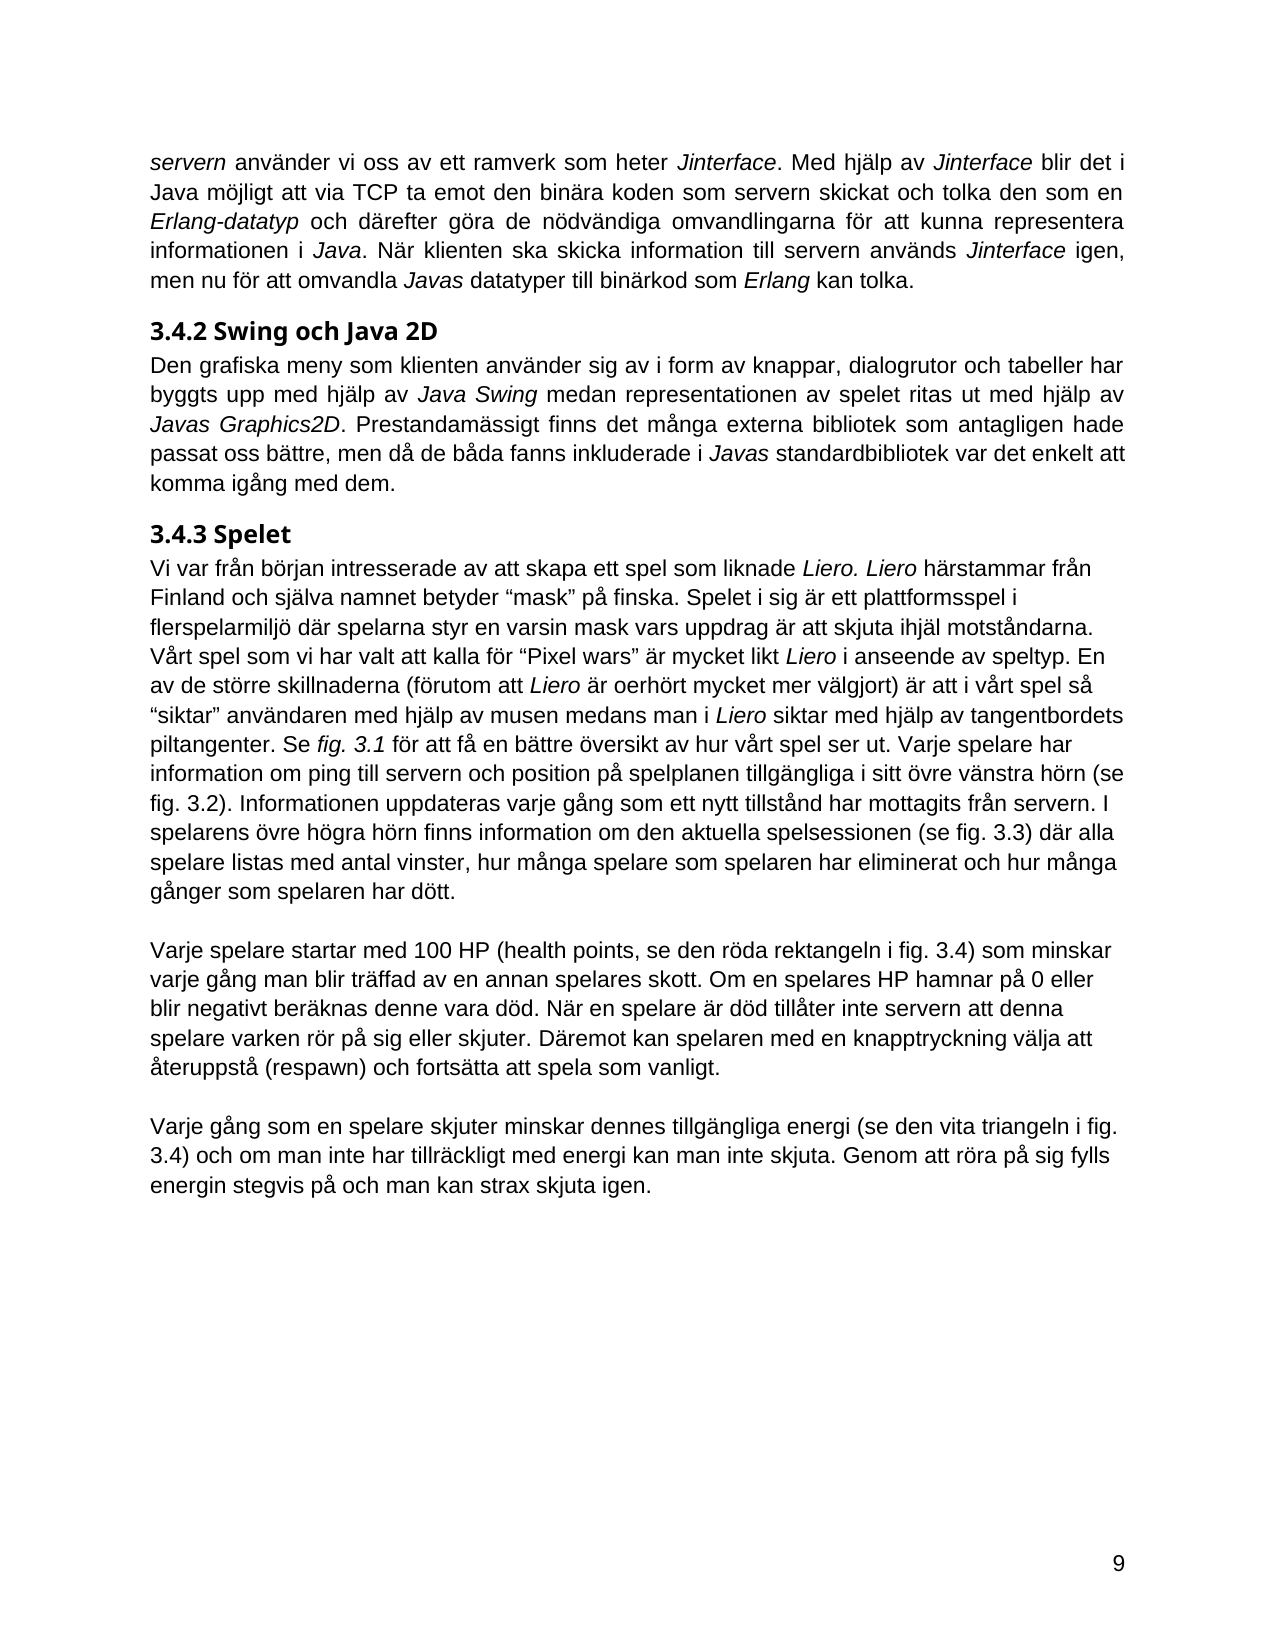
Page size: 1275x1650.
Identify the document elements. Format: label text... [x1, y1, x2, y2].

text Vi var från början intresserade av att skapa ett spel som liknade Liero. Liero härstammar från Finland och själva namnet betyder “mask” på finska. Spelet i sig är ett plattformsspel i flerspelarmiljö där spelarna styr en varsin mask vars uppdrag är att skjuta ihjäl motståndarna. Vårt spel som vi har valt att kalla för “Pixel wars” är mycket likt Liero i anseende av speltyp. En av de större skillnaderna (förutom att Liero är oerhört mycket mer välgjort) är att i vårt spel så “siktar” användaren med hjälp av musen medans man i Liero siktar med hjälp av tangentbordets piltangenter. Se fig. 3.1 för att få en bättre översikt av hur vårt spel ser ut. Varje spelare har information om ping till servern och position på spelplanen tillgängliga i sitt övre vänstra hörn (se fig. 3.2). Informationen uppdateras varje gång som ett nytt tillstånd har mottagits från servern. I spelarens övre högra hörn finns information om den aktuella spelsessionen (se fig. 3.3) där alla spelare listas med antal vinster, hur många spelare som spelaren har eliminerat och hur många gånger som spelaren har dött. [150, 555, 1125, 904]
text Varje gång som en spelare skjuter minskar dennes tillgängliga energi (se den vita triangeln i fig. 3.4) och om man inte har tillräckligt med energi kan man inte skjuta. Genom att röra på sig fylls energin stegvis på och man kan strax skjuta igen. [150, 1113, 1125, 1198]
text Den grafiska meny som klienten använder sig av i form av knappar, dialogrutor och tabeller har byggts upp med hjälp av Java Swing medan representationen av spelet ritas ut med hjälp av Javas Graphics2D. Prestandamässigt finns det många externa bibliotek som antagligen hade passat oss bättre, men då de båda fanns inkluderade i Javas standardbibliotek var det enkelt att komma igång med dem. [150, 353, 1125, 496]
text servern använder vi oss av ett ramverk som heter Jinterface. Med hjälp av Jinterface blir det i Java möjligt att via TCP ta emot den binära koden som servern skickat och tolka den som en Erlang-datatyp och därefter göra de nödvändiga omvandlingarna för att kunna representera informationen i Java. När klienten ska skicka information till servern används Jinterface igen, men nu för att omvandla Javas datatyper till binärkod som Erlang kan tolka. [150, 150, 1125, 293]
text Varje spelare startar med 100 HP (health points, se den röda rektangeln i fig. 3.4) som minskar varje gång man blir träffad av en annan spelares skott. Om en spelares HP hamnar på 0 eller blir negativt beräknas denne vara död. När en spelare är död tillåter inte servern att denna spelare varken rör på sig eller skjuter. Däremot kan spelaren med en knapptryckning välja att återuppstå (respawn) och fortsätta att spela som vanligt. [150, 937, 1125, 1080]
subtitle 3.4.3 Spelet [150, 516, 1125, 550]
subtitle 3.4.2 Swing och Java 2D [150, 313, 1125, 348]
